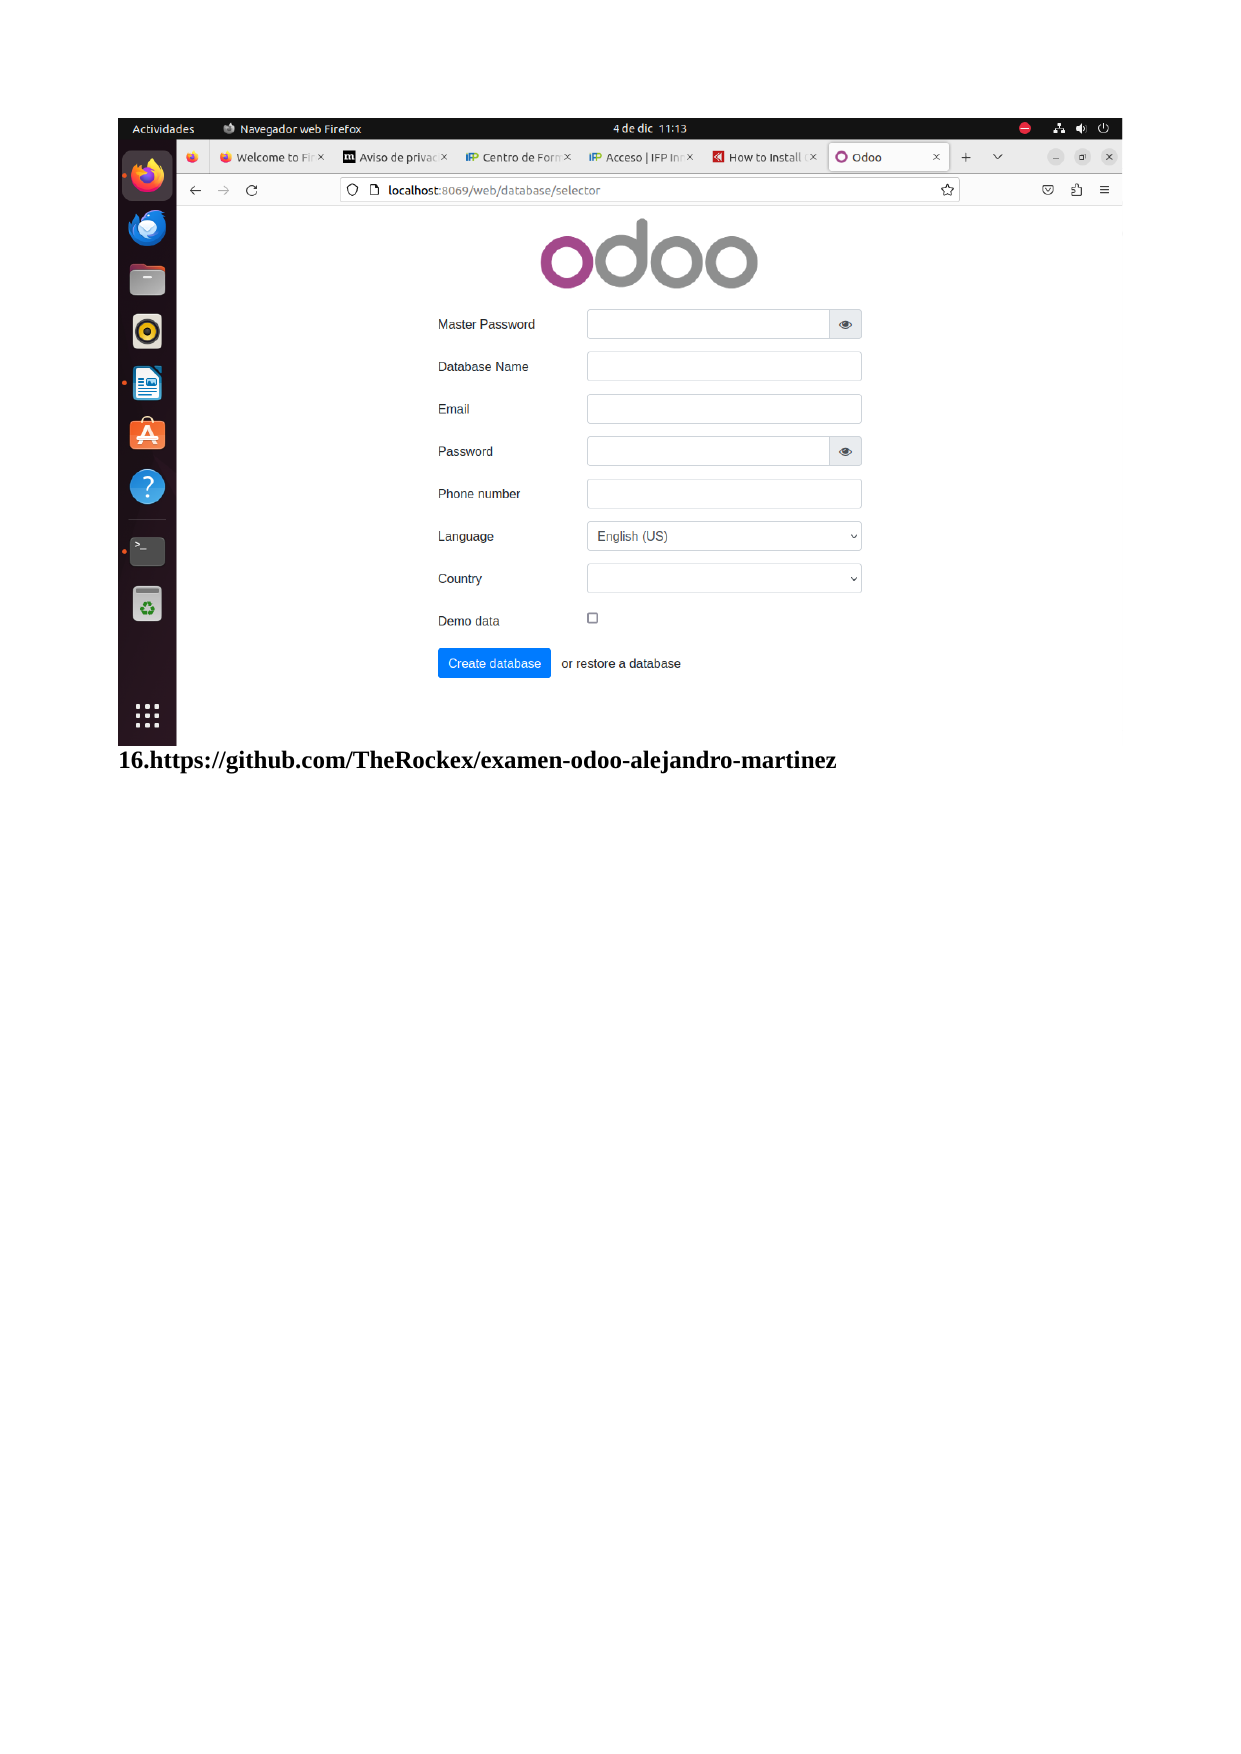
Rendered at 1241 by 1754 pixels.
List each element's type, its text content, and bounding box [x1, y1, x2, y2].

picture [118, 118, 1123, 746]
text 16.https://github.com/TheRockex/examen-odoo-alejandro-martinez [118, 746, 1122, 774]
